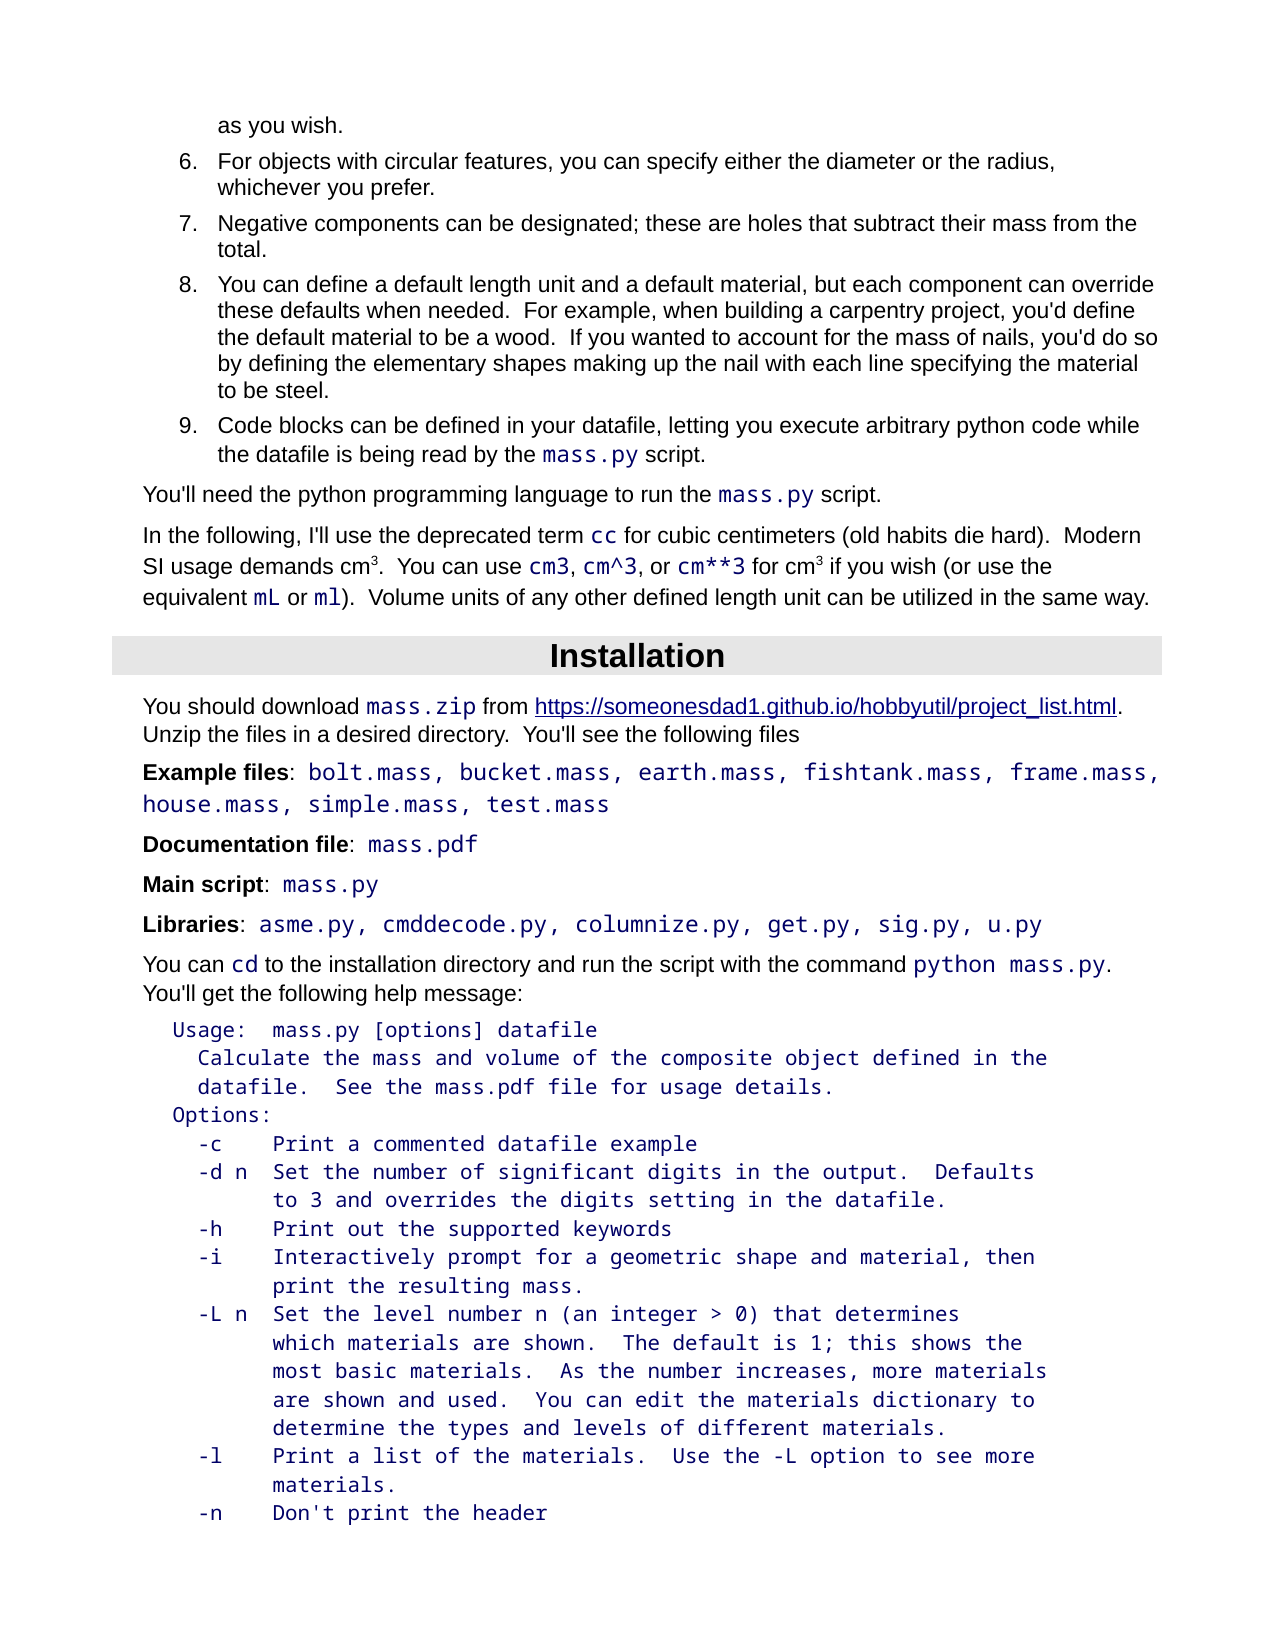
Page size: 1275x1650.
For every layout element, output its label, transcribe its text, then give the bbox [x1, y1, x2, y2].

text print the resulting mass. [172, 1271, 1162, 1299]
text You can cd to the installation directory and run the script with the command python mass.py. You'll get the following help message: [142, 948, 1162, 1006]
text -d n Set the number of significant digits in the output. Defaults [172, 1157, 1162, 1186]
text You should download mass.zip from https://someonesdad1.github.io/hobbyutil/project_list.html. Unzip the files in a desired directory. You'll see the following files [142, 690, 1162, 747]
text In the following, I'll use the deprecated term cc for cubic centimeters (old habits die hard). Modern SI usage demands cm3. You can use cm3, cm^3, or cm**3 for cm3 if you wish (or use the equivalent mL or ml). Volume units of any other defined length unit can be utilized in the same way. [142, 519, 1162, 612]
list as you wish. [172, 112, 1162, 139]
text -l Print a list of the materials. Use the -L option to see more [172, 1442, 1162, 1470]
text are shown and used. You can edit the materials dictionary to [172, 1385, 1162, 1413]
text Options: [172, 1100, 1162, 1129]
text datafile. See the mass.pdf file for usage details. [172, 1072, 1162, 1100]
text -n Don't print the header [172, 1498, 1162, 1527]
text Usage: mass.py [options] datafile [172, 1015, 1162, 1043]
text You'll need the python programming language to run the mass.py script. [142, 478, 1162, 510]
list You can define a default length unit and a default material, but each component can override these defaults when needed. For example, when building a carpentry project, you'd define the default material to be a wood. If you wanted to account for the mass of nails, you'd do so by defining the elementary shapes making up the nail with each line specifying the material to be steel. [172, 271, 1162, 403]
text -h Print out the supported keywords [172, 1214, 1162, 1242]
text most basic materials. As the number increases, more materials [172, 1356, 1162, 1385]
list Negative components can be designated; these are holes that subtract their mass from the total. [172, 209, 1162, 262]
text Calculate the mass and volume of the composite object defined in the [172, 1043, 1162, 1072]
list Code blocks can be defined in your datafile, letting you execute arbitrary python code while the datafile is being read by the mass.py script. [172, 412, 1162, 469]
text materials. [172, 1470, 1162, 1498]
text -L n Set the level number n (an integer > 0) that determines [172, 1299, 1162, 1328]
text Example files: bolt.mass, bucket.mass, earth.mass, fishtank.mass, frame.mass, house.mass, simple.mass, test.mass [142, 756, 1162, 819]
text Documentation file: mass.pdf [142, 828, 1162, 859]
text Main script: mass.py [142, 868, 1162, 899]
subtitle Installation [112, 636, 1162, 675]
text -c Print a commented datafile example [172, 1129, 1162, 1157]
text Libraries: asme.py, cmddecode.py, columnize.py, get.py, sig.py, u.py [142, 908, 1162, 939]
text which materials are shown. The default is 1; this shows the [172, 1328, 1162, 1356]
list For objects with circular features, you can specify either the diameter or the radius, whichever you prefer. [172, 148, 1162, 201]
text determine the types and levels of different materials. [172, 1413, 1162, 1442]
text to 3 and overrides the digits setting in the datafile. [172, 1186, 1162, 1214]
text -i Interactively prompt for a geometric shape and material, then [172, 1242, 1162, 1271]
